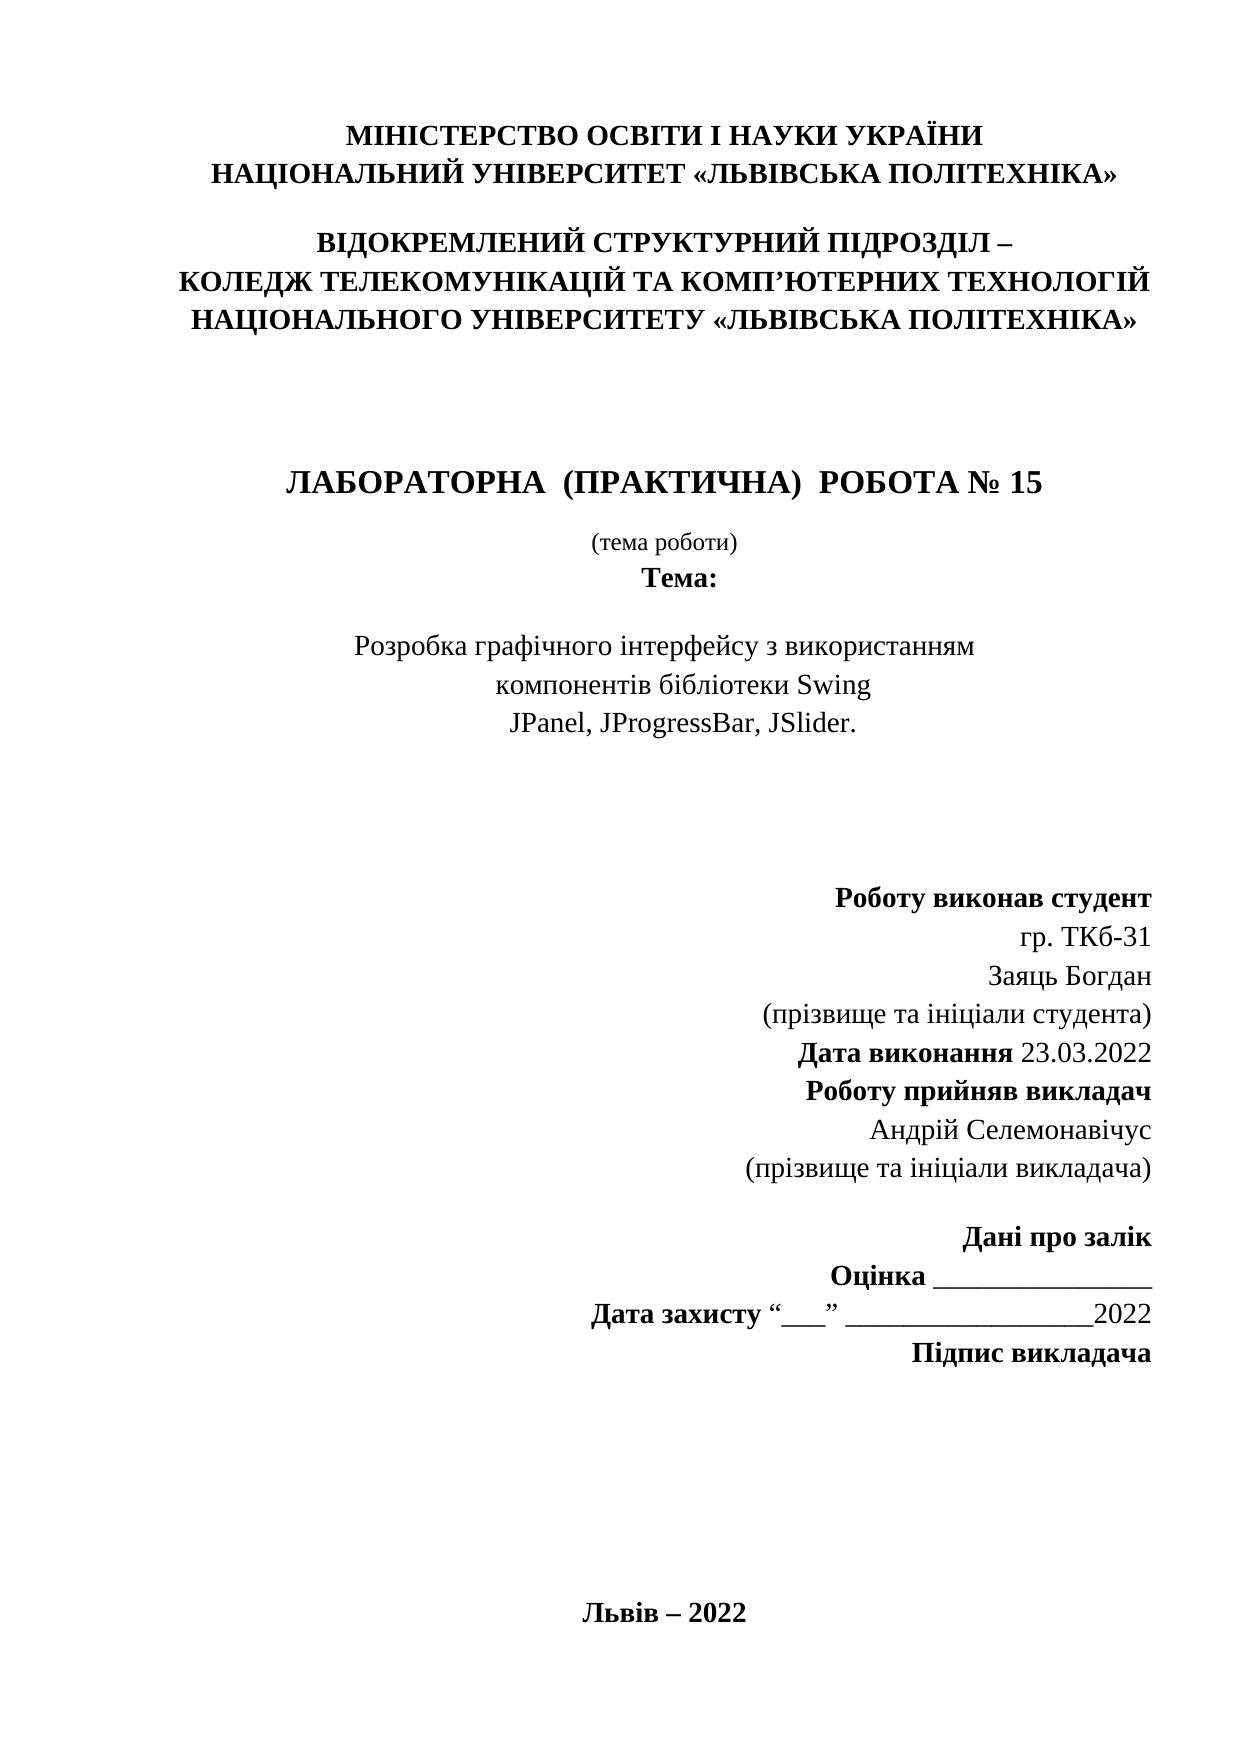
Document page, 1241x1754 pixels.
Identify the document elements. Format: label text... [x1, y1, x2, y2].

text (тема роботи) [177, 527, 1152, 556]
text JPanel, JProgressBar, JSlider. [177, 706, 1152, 877]
text Дата виконання 23.03.2022 [177, 1035, 1152, 1068]
text НАЦІОНАЛЬНОГО УНІВЕРСИТЕТУ «ЛЬВІВСЬКА ПОЛІТЕХНІКА» [177, 302, 1152, 336]
text МІНІСТЕРСТВО ОСВІТИ І НАУКИ УКРАЇНИ [177, 118, 1152, 152]
text ВІДОКРЕМЛЕНИЙ СТРУКТУРНИЙ ПІДРОЗДІЛ – [177, 225, 1152, 259]
text Дата захисту “___” _________________2022 [177, 1296, 1152, 1330]
text компонентів бібліотеки Swing [177, 667, 1152, 701]
text Дані про залік [177, 1219, 1152, 1253]
text Андрій Селемонавічус [177, 1112, 1152, 1145]
text НАЦІОНАЛЬНИЙ УНІВЕРСИТЕТ «ЛЬВІВСЬКА ПОЛІТЕХНІКА» [177, 157, 1152, 190]
text Роботу виконав студент [177, 881, 1152, 914]
text Заяць Богдан [177, 958, 1152, 991]
text гр. ТКб-31 [177, 919, 1152, 953]
text Тема: Розробка графічного інтерфейсу з використанням [177, 560, 1152, 662]
text Львів – 2022 [177, 1595, 1152, 1628]
text КОЛЕДЖ ТЕЛЕКОМУНІКАЦІЙ ТА КОМП’ЮТЕРНИХ ТЕХНОЛОГІЙ [177, 264, 1152, 297]
text Підпис викладача [177, 1335, 1152, 1591]
text (прізвище та ініціали студента) [177, 996, 1152, 1030]
text (прізвище та ініціали викладача) [177, 1150, 1152, 1184]
text Оцінка _______________ [177, 1258, 1152, 1291]
text Роботу прийняв викладач [177, 1073, 1152, 1107]
text ЛАБОРАТОРНА (ПРАКТИЧНА) РОБОТА № 15 [177, 462, 1152, 500]
